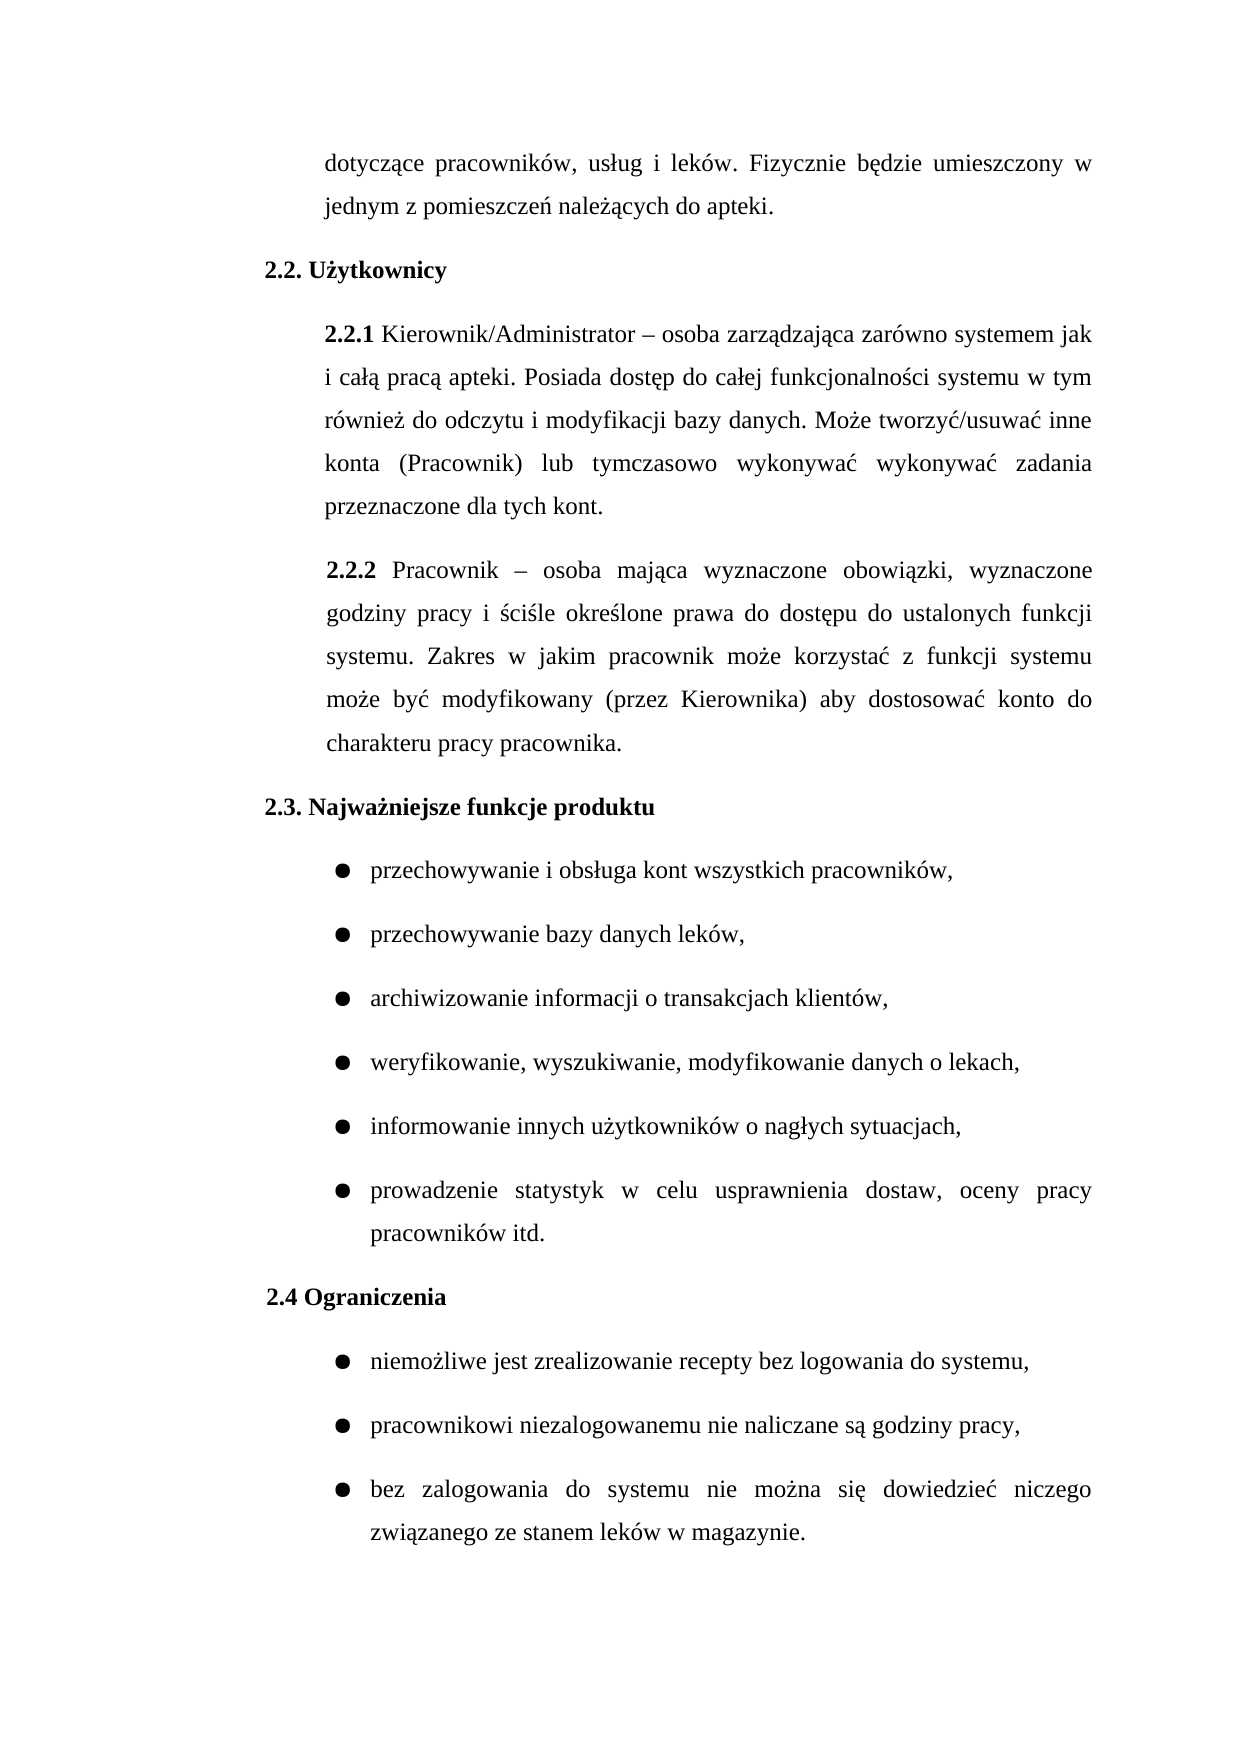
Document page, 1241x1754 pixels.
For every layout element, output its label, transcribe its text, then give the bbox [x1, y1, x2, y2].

list bez zalogowania do systemu nie można się dowiedzieć niczego związanego ze stanem leków w magazynie. [333, 1474, 1093, 1546]
list przechowywanie bazy danych leków, [333, 919, 1093, 948]
list 2.3. Najważniejsze funkcje produktu [227, 792, 1093, 820]
list 2.2.2 Pracownik – osoba mająca wyznaczone obowiązki, wyznaczone godziny pracy i ściśle określone prawa do dostępu do ustalonych funkcji systemu. Zakres w jakim pracownik może korzystać z funkcji systemu może być modyfikowany (przez Kierownika) aby dostosować konto do charakteru pracy pracownika. [288, 555, 1093, 756]
list prowadzenie statystyk w celu usprawnienia dostaw, oceny pracy pracowników itd. [333, 1175, 1093, 1247]
list przechowywanie i obsługa kont wszystkich pracowników, [333, 856, 1093, 884]
list 2.2.1 Kierownik/Administrator – osoba zarządzająca zarówno systemem jak i całą pracą apteki. Posiada dostęp do całej funkcjonalności systemu w tym również do odczytu i modyfikacji bazy danych. Może tworzyć/usuwać inne konta (Pracownik) lub tymczasowo wykonywać wykonywać zadania przeznaczone dla tych kont. [287, 319, 1093, 520]
list 2.2. Użytkownicy [227, 255, 1093, 283]
list archiwizowanie informacji o transakcjach klientów, [333, 983, 1093, 1012]
list pracownikowi niezalogowanemu nie naliczane są godziny pracy, [333, 1410, 1093, 1439]
list dotyczące pracowników, usług i leków. Fizycznie będzie umieszczony w jednym z pomieszczeń należących do apteki. [287, 148, 1093, 219]
list informowanie innych użytkowników o nagłych sytuacjach, [333, 1111, 1093, 1140]
list 2.4 Ograniczenia [228, 1282, 1093, 1311]
list niemożliwe jest zrealizowanie recepty bez logowania do systemu, [333, 1346, 1093, 1375]
list weryfikowanie, wyszukiwanie, modyfikowanie danych o lekach, [333, 1047, 1093, 1076]
